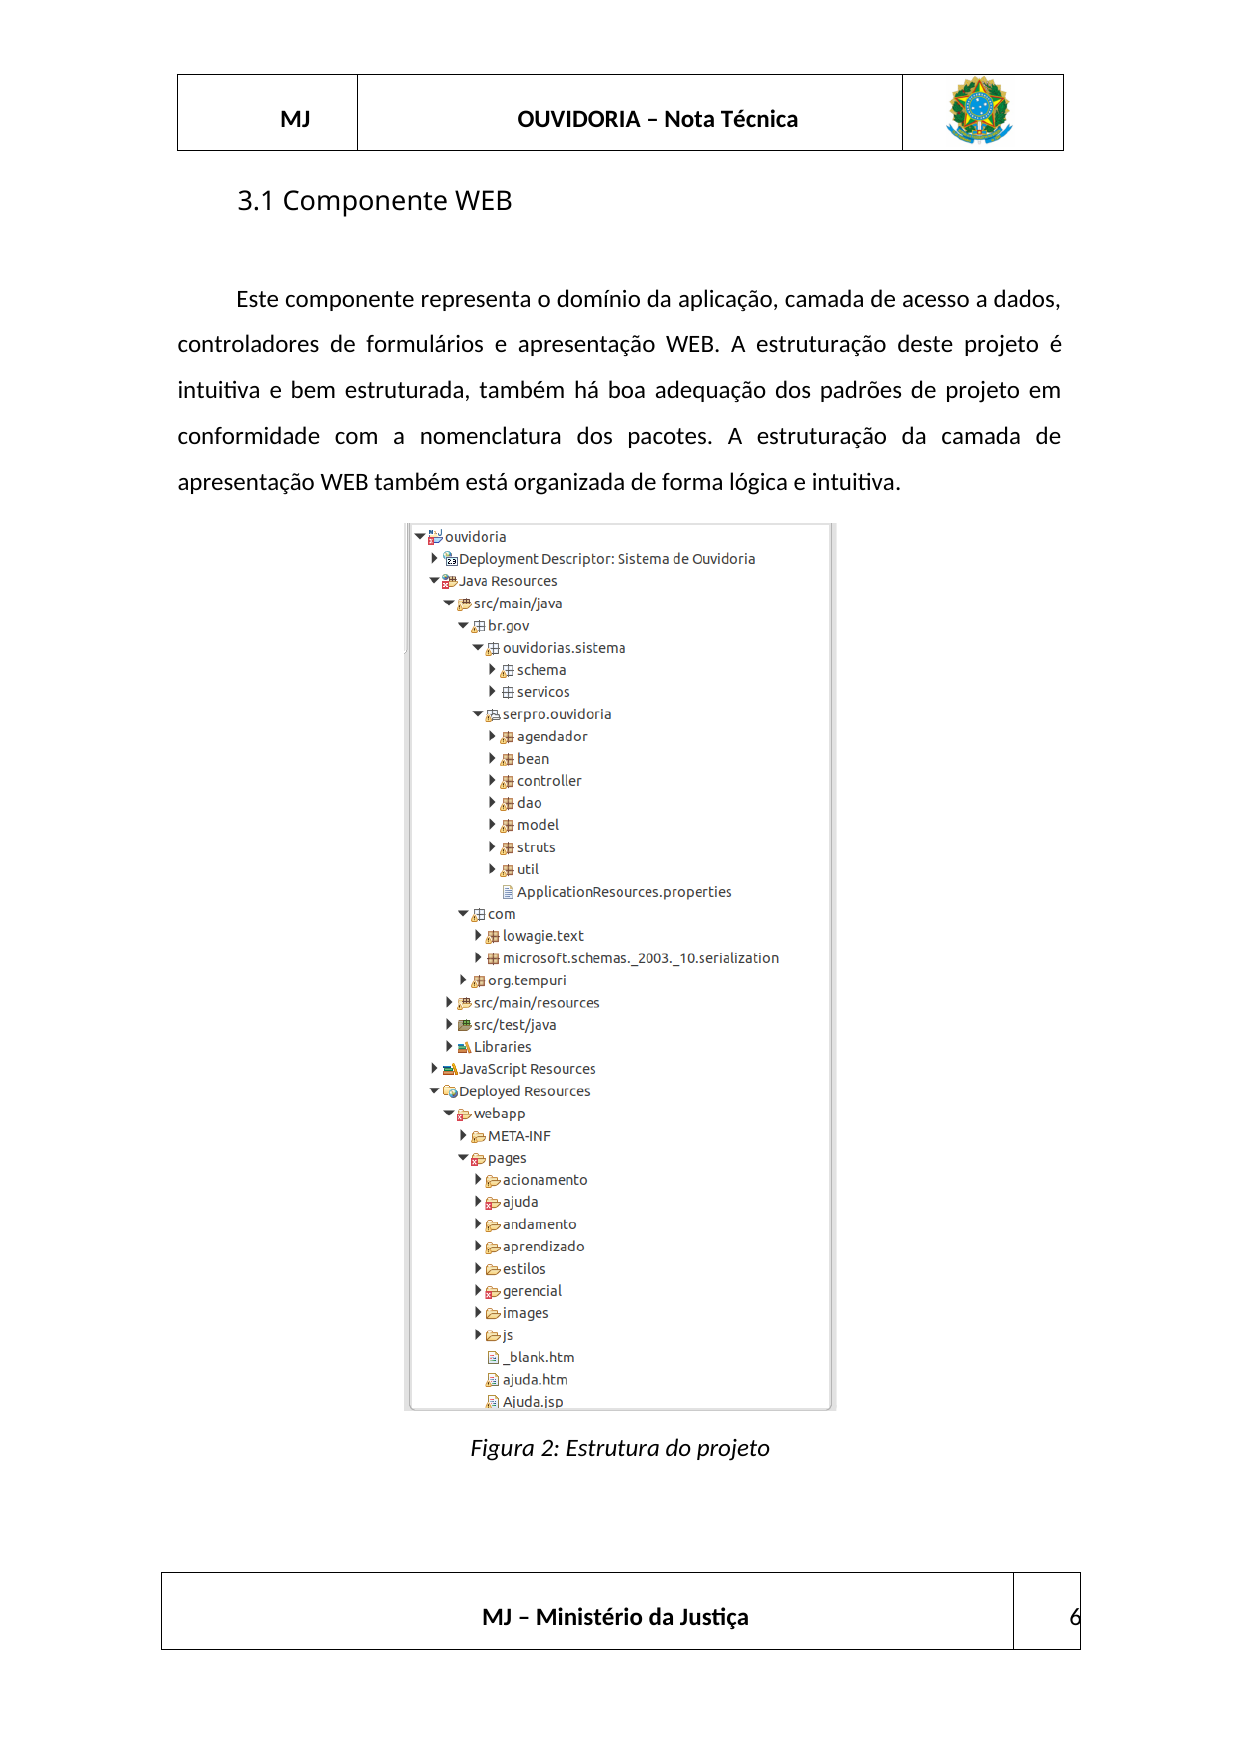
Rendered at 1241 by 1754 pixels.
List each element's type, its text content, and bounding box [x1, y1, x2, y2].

subtitle 3.1 Componente WEB [513, 182, 1063, 218]
text Este componente representa o domínio da aplicação, camada de acesso a dados, controladores de formulários e apresentação WEB. A estruturação deste projeto é intuitiva e bem estruturada, também há boa adequação dos padrões de projeto em conformidade com a nomenclatura dos pacotes. A estruturação da camada de apresentação WEB também está organizada de forma lógica e intuitiva. [177, 359, 1063, 374]
text Este componente representa o domínio da aplicação, camada de acesso a dados, controladores de formulários e apresentação WEB. A estruturação deste projeto é intuitiva e bem estruturada, também há boa adequação dos padrões de projeto em conformidade com a nomenclatura dos pacotes. A estruturação da camada de apresentação WEB também está organizada de forma lógica e intuitiva. [177, 450, 1063, 496]
text Figura 2: Estrutura do projeto [404, 1411, 836, 1462]
text Este componente representa o domínio da aplicação, camada de acesso a dados, controladores de formulários e apresentação WEB. A estruturação deste projeto é intuitiva e bem estruturada, também há boa adequação dos padrões de projeto em conformidade com a nomenclatura dos pacotes. A estruturação da camada de apresentação WEB também está organizada de forma lógica e intuitiva. [177, 283, 1063, 329]
picture [404, 523, 837, 1411]
subtitle 3.1 Componente WEB [177, 182, 237, 218]
text Este componente representa o domínio da aplicação, camada de acesso a dados, controladores de formulários e apresentação WEB. A estruturação deste projeto é intuitiva e bem estruturada, também há boa adequação dos padrões de projeto em conformidade com a nomenclatura dos pacotes. A estruturação da camada de apresentação WEB também está organizada de forma lógica e intuitiva. [177, 405, 1063, 420]
picture [944, 75, 1020, 149]
